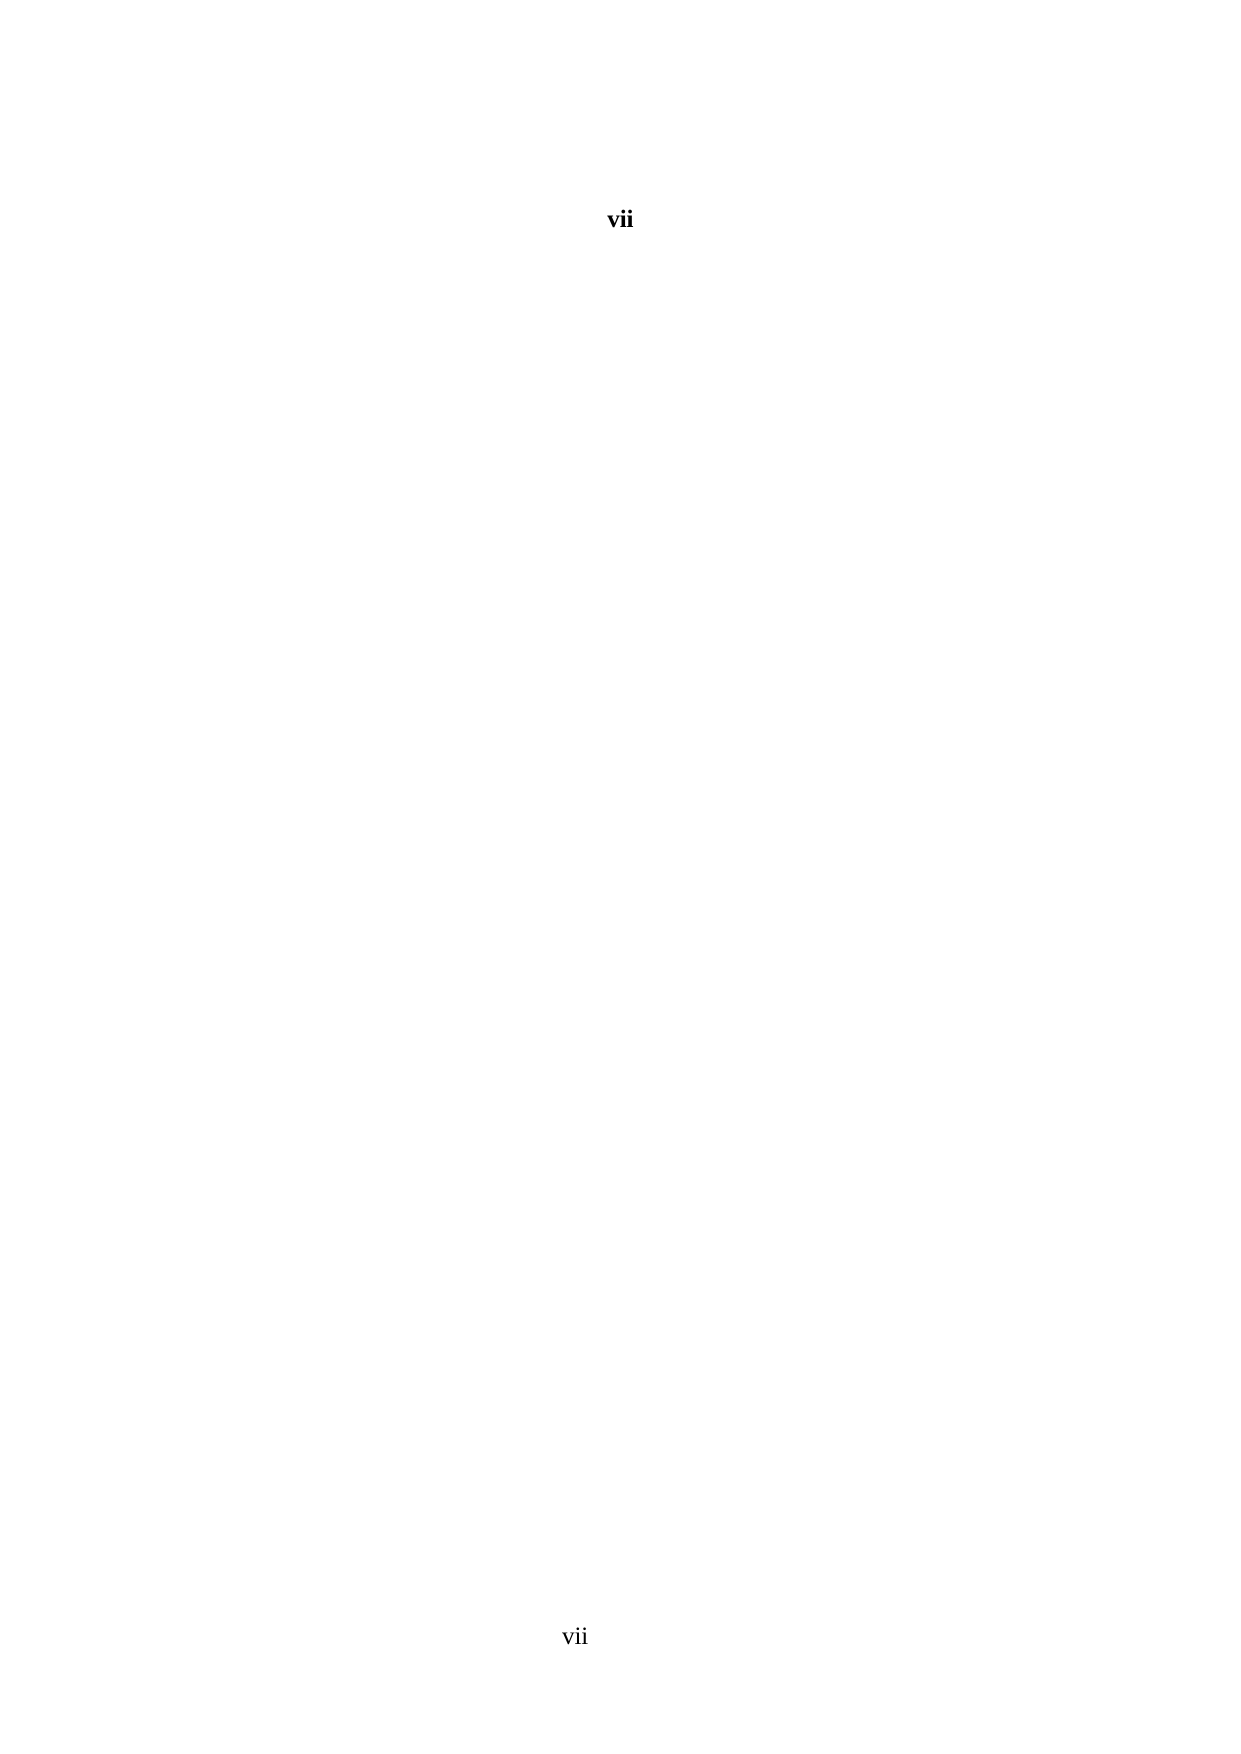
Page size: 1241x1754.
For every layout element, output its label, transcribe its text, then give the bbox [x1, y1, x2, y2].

text 6 [118, 204, 1122, 233]
